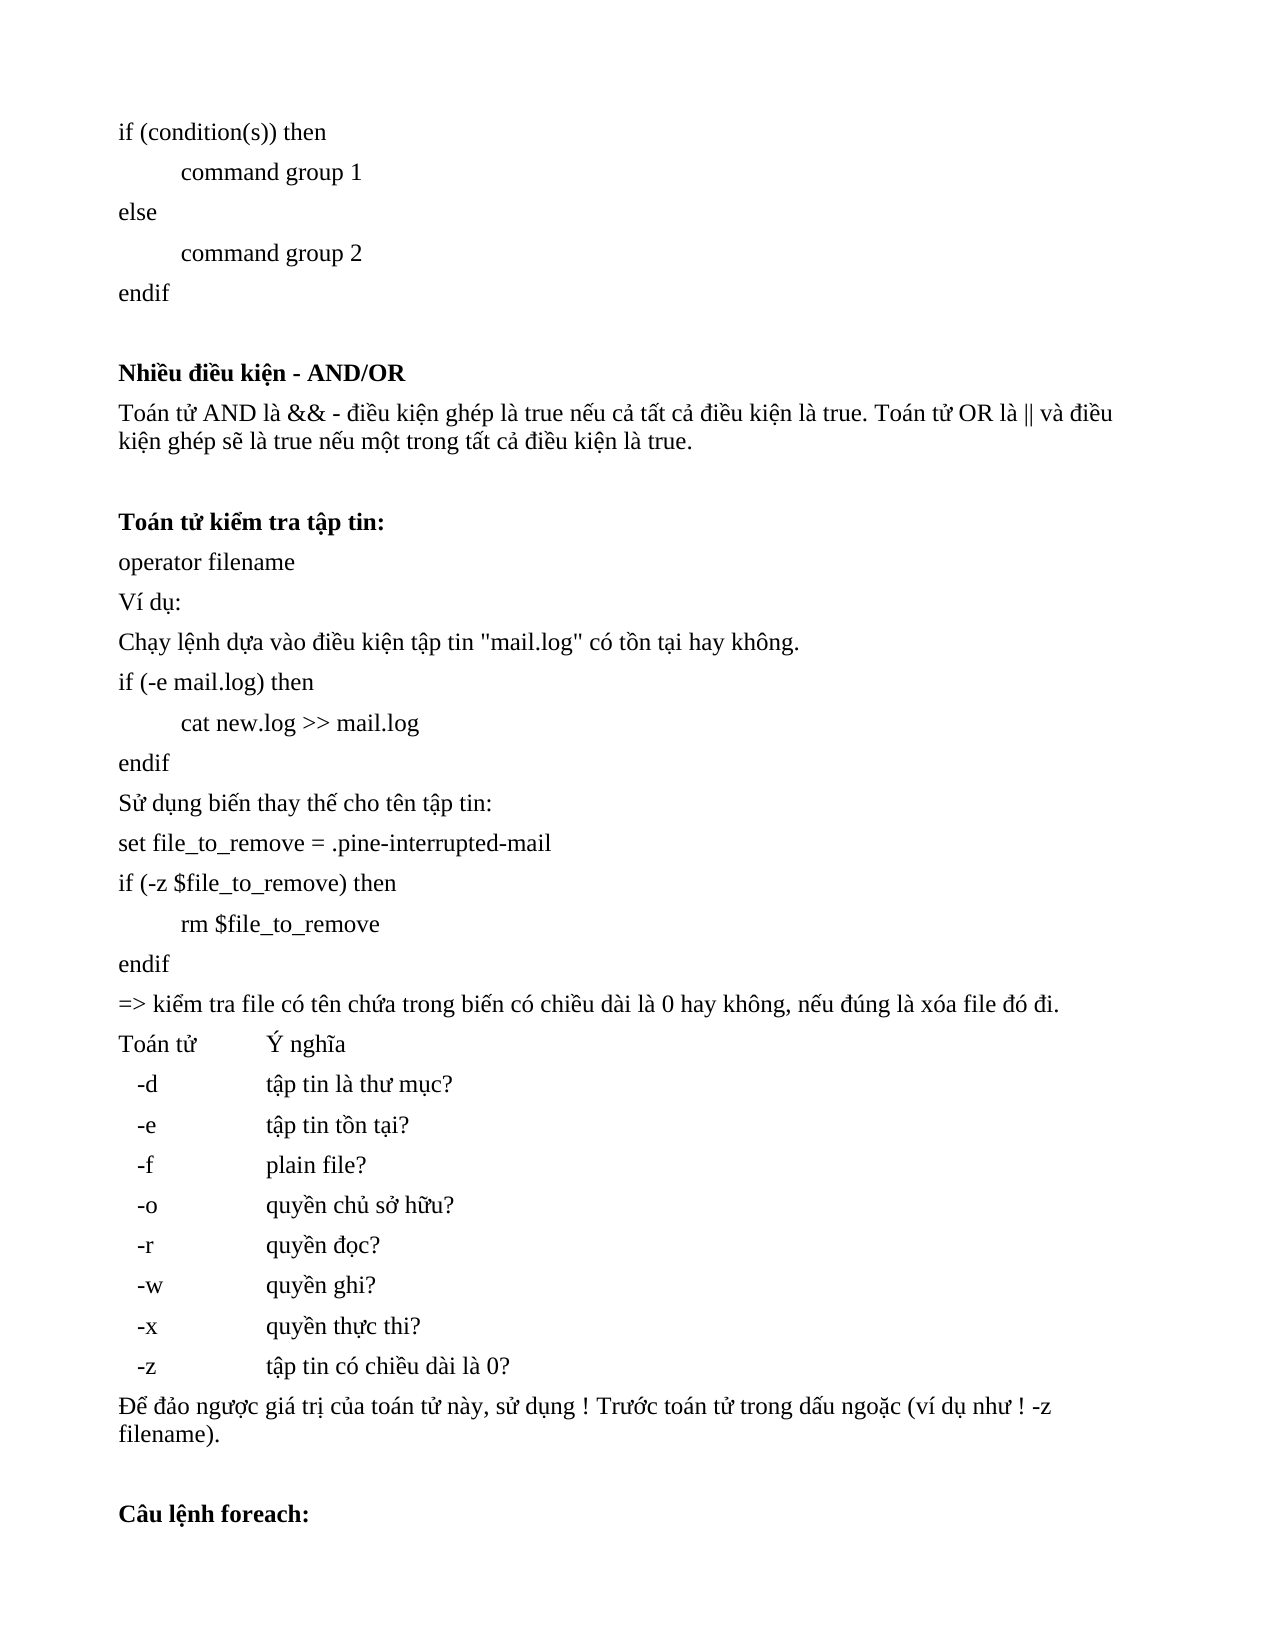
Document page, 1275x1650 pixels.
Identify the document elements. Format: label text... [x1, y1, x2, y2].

text -x quyền thực thi? [118, 1312, 1157, 1339]
text -d tập tin là thư mục? [118, 1071, 1157, 1098]
text => kiểm tra file có tên chứa trong biến có chiều dài là 0 hay không, nếu đúng là xóa file đó đi. [118, 990, 1157, 1018]
text -r quyền đọc? [118, 1231, 1157, 1259]
text Nhiều điều kiện - AND/OR [118, 359, 1157, 387]
text rm $file_to_remove [181, 910, 1157, 937]
text Chạy lệnh dựa vào điều kiện tập tin "mail.log" có tồn tại hay không. [118, 628, 1157, 656]
text -w quyền ghi? [118, 1272, 1157, 1299]
text Toán tử kiểm tra tập tin: [118, 508, 1157, 535]
text Để đảo ngược giá trị của toán tử này, sử dụng ! Trước toán tử trong dấu ngoặc (ví dụ như ! -z filename). [118, 1392, 1157, 1448]
text else [118, 198, 1157, 226]
text command group 2 [181, 239, 1157, 266]
text -e tập tin tồn tại? [118, 1111, 1157, 1138]
text Sử dụng biến thay thế cho tên tập tin: [118, 789, 1157, 817]
text set file_to_remove = .pine-interrupted-mail [118, 829, 1157, 857]
text operator filename [118, 548, 1157, 576]
text command group 1 [181, 158, 1157, 186]
text Toán tử Ý nghĩa [118, 1030, 1157, 1058]
text Ví dụ: [118, 588, 1157, 616]
text Toán tử AND là && - điều kiện ghép là true nếu cả tất cả điều kiện là true. Toán tử OR là || và điều kiện ghép sẽ là true nếu một trong tất cả điều kiện là true. [118, 399, 1157, 455]
text endif [118, 749, 1157, 777]
text -z tập tin có chiều dài là 0? [118, 1352, 1157, 1380]
text endif [118, 279, 1157, 307]
text cat new.log >> mail.log [181, 709, 1157, 736]
text if (-z $file_to_remove) then [118, 869, 1157, 897]
text endif [118, 950, 1157, 978]
text if (condition(s)) then [118, 118, 1157, 146]
text if (-e mail.log) then [118, 668, 1157, 696]
text Câu lệnh foreach: [118, 1500, 1157, 1528]
text -o quyền chủ sở hữu? [118, 1191, 1157, 1219]
text -f plain file? [118, 1151, 1157, 1179]
